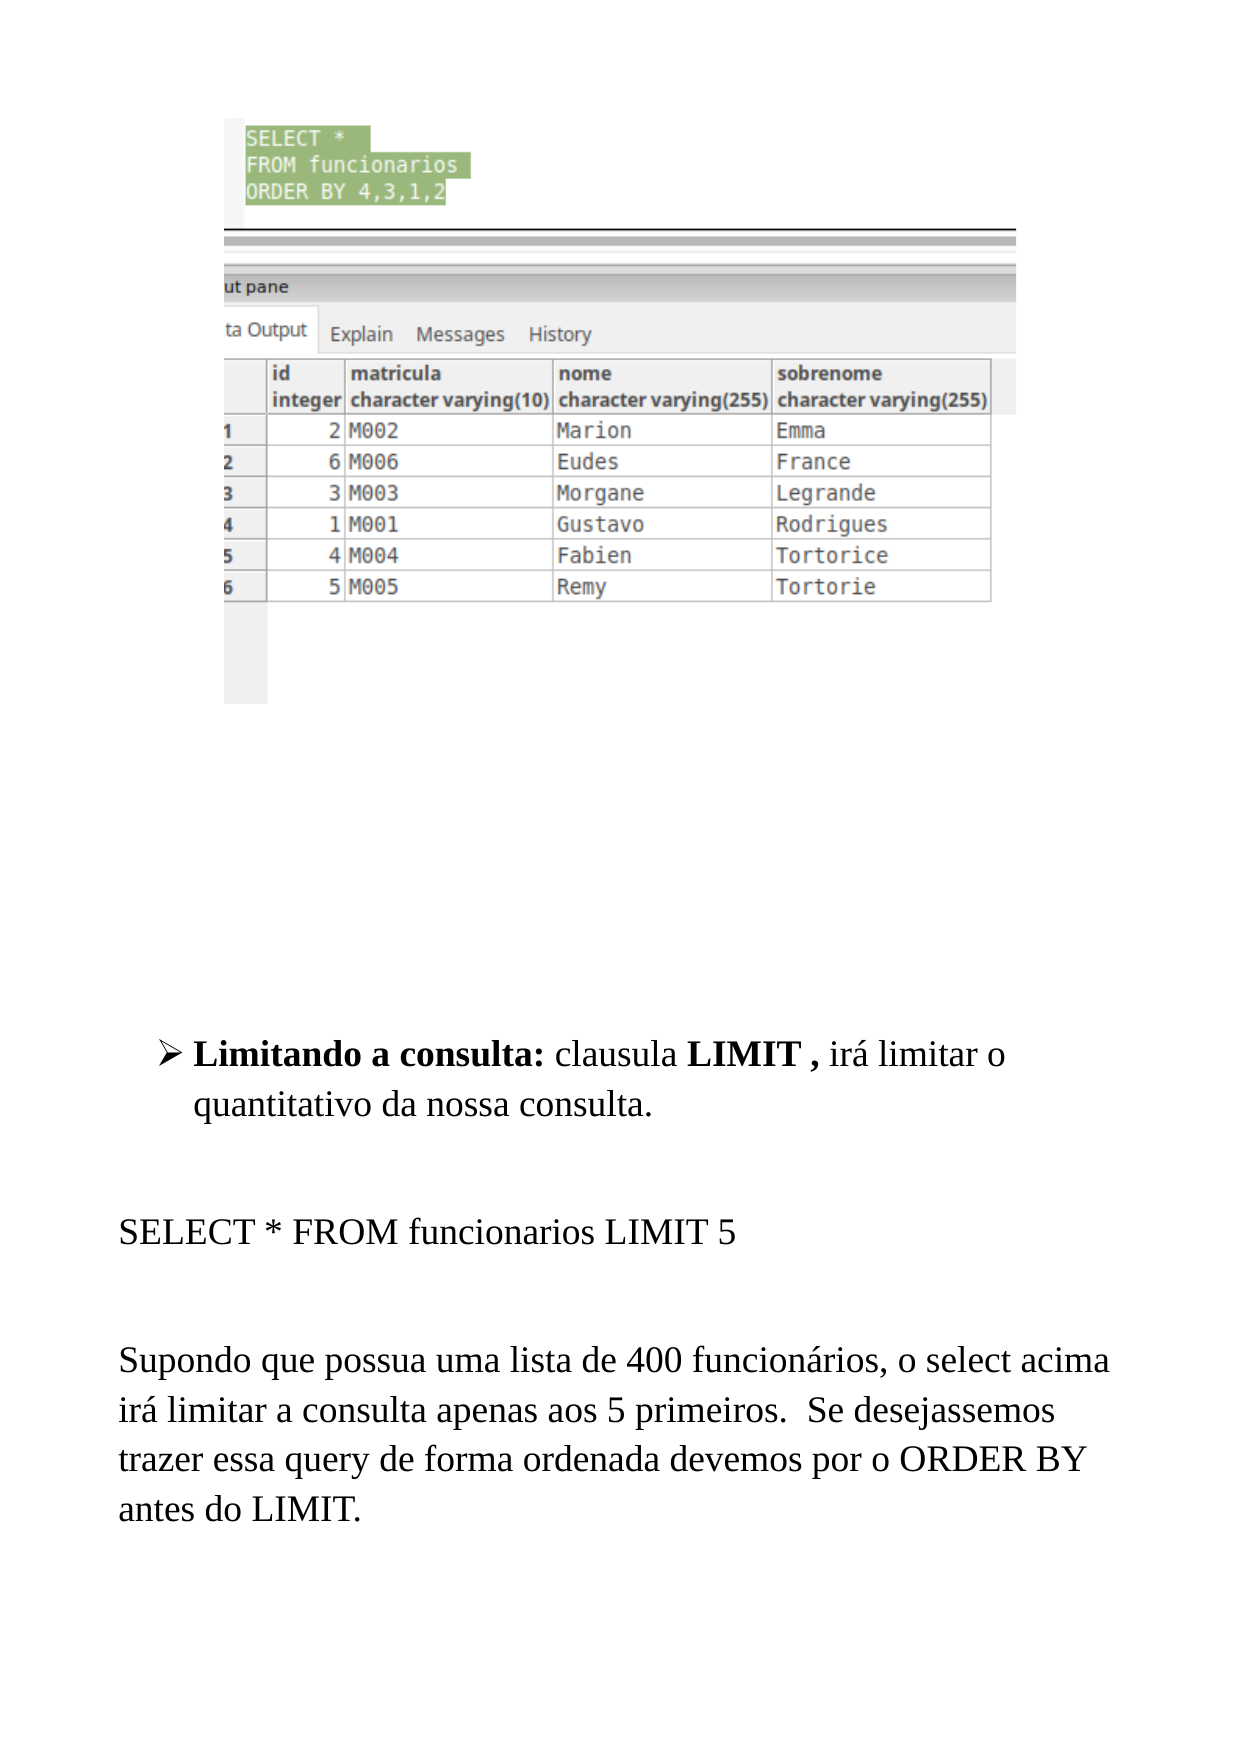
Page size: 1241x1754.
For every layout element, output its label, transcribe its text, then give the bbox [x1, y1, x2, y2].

text Supondo que possua uma lista de 400 funcionários, o select acima irá limitar a consulta apenas aos 5 primeiros. Se desejassemos trazer essa query de forma ordenada devemos por o ORDER BY antes do LIMIT. [118, 1338, 1122, 1529]
list Limitando a consulta: clausula LIMIT , irá limitar o quantitativo da nossa consulta. [156, 1031, 1122, 1124]
text SELECT * FROM funcionarios LIMIT 5 [118, 1209, 1122, 1252]
picture [224, 118, 1017, 704]
